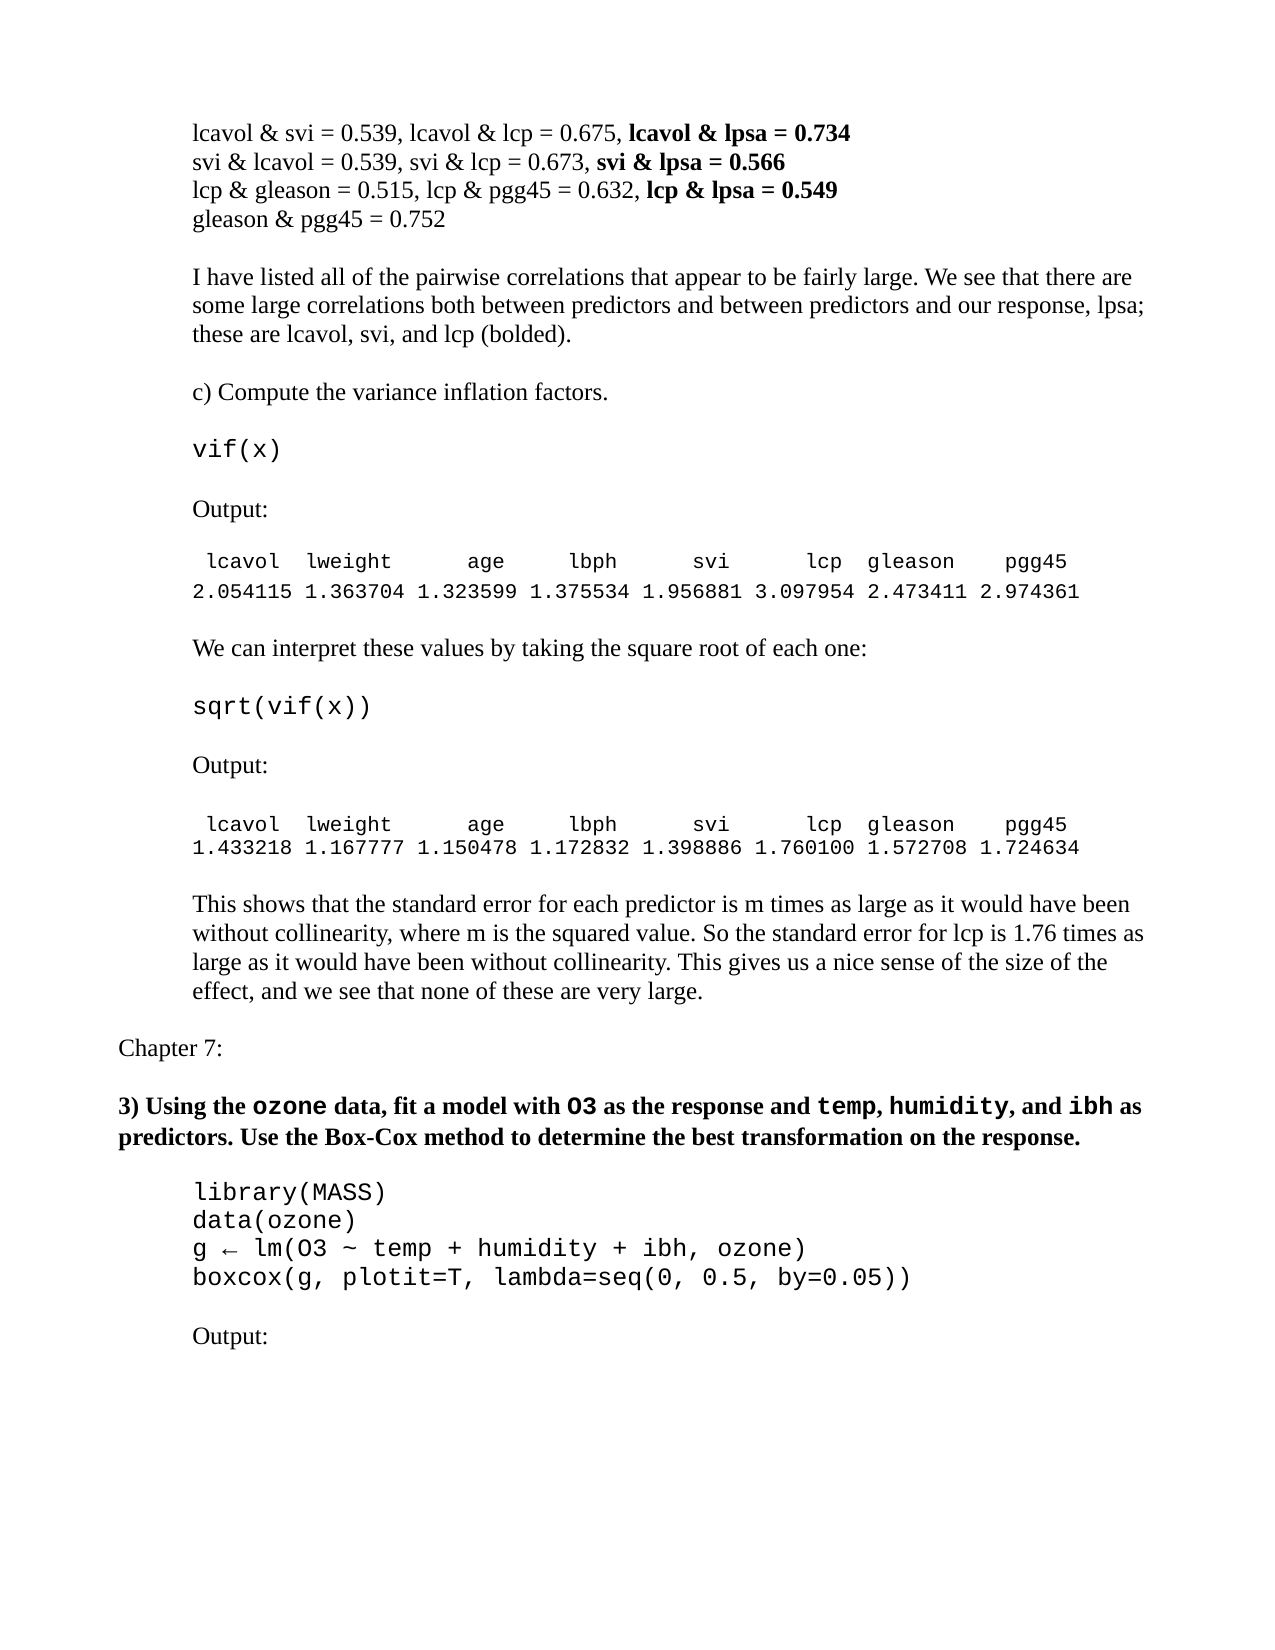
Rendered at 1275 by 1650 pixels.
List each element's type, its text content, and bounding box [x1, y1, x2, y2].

text Output: [118, 494, 1157, 523]
text boxcox(g, plotit=T, lambda=seq(0, 0.5, by=0.05)) [118, 1264, 1157, 1292]
text Chapter 7: [118, 1033, 1157, 1062]
text I have listed all of the pairwise correlations that appear to be fairly large. We see that there are some large correlations both between predictors and between predictors and our response, lpsa; these are lcavol, svi, and lcp (bolded). [118, 262, 1157, 348]
text We can interpret these values by taking the square root of each one: [118, 633, 1157, 662]
text lcp & gleason = 0.515, lcp & pgg45 = 0.632, lcp & lpsa = 0.549 [118, 176, 1157, 204]
text library(MASS) [118, 1179, 1157, 1207]
text This shows that the standard error for each predictor is m times as large as it would have been without collinearity, where m is the squared value. So the standard error for lcp is 1.76 times as large as it would have been without collinearity. This gives us a nice sense of the size of the effect, and we see that none of these are very large. [118, 889, 1157, 1004]
text lcavol lweight age lbph svi lcp gleason pgg45 [118, 551, 1157, 575]
text 3) Using the ozone data, fit a model with O3 as the response and temp, humidity, and ibh as predictors. Use the Box-Cox method to determine the best transformation on the response. [118, 1091, 1157, 1150]
text vif(x) [118, 434, 1157, 465]
text sqrt(vif(x)) [118, 691, 1157, 722]
text 1.433218 1.167777 1.150478 1.172832 1.398886 1.760100 1.572708 1.724634 [118, 837, 1157, 861]
text lcavol lweight age lbph svi lcp gleason pgg45 [118, 808, 1157, 837]
text Output: [118, 1321, 1157, 1350]
text gleason & pgg45 = 0.752 [118, 204, 1157, 233]
text Output: [118, 750, 1157, 779]
text g ← lm(O3 ~ temp + humidity + ibh, ozone) [118, 1236, 1157, 1264]
text c) Compute the variance inflation factors. [118, 377, 1157, 406]
text svi & lcavol = 0.539, svi & lcp = 0.673, svi & lpsa = 0.566 [118, 147, 1157, 176]
text 2.054115 1.363704 1.323599 1.375534 1.956881 3.097954 2.473411 2.974361 [118, 575, 1157, 605]
text lcavol & svi = 0.539, lcavol & lcp = 0.675, lcavol & lpsa = 0.734 [118, 118, 1157, 147]
text data(ozone) [118, 1207, 1157, 1236]
